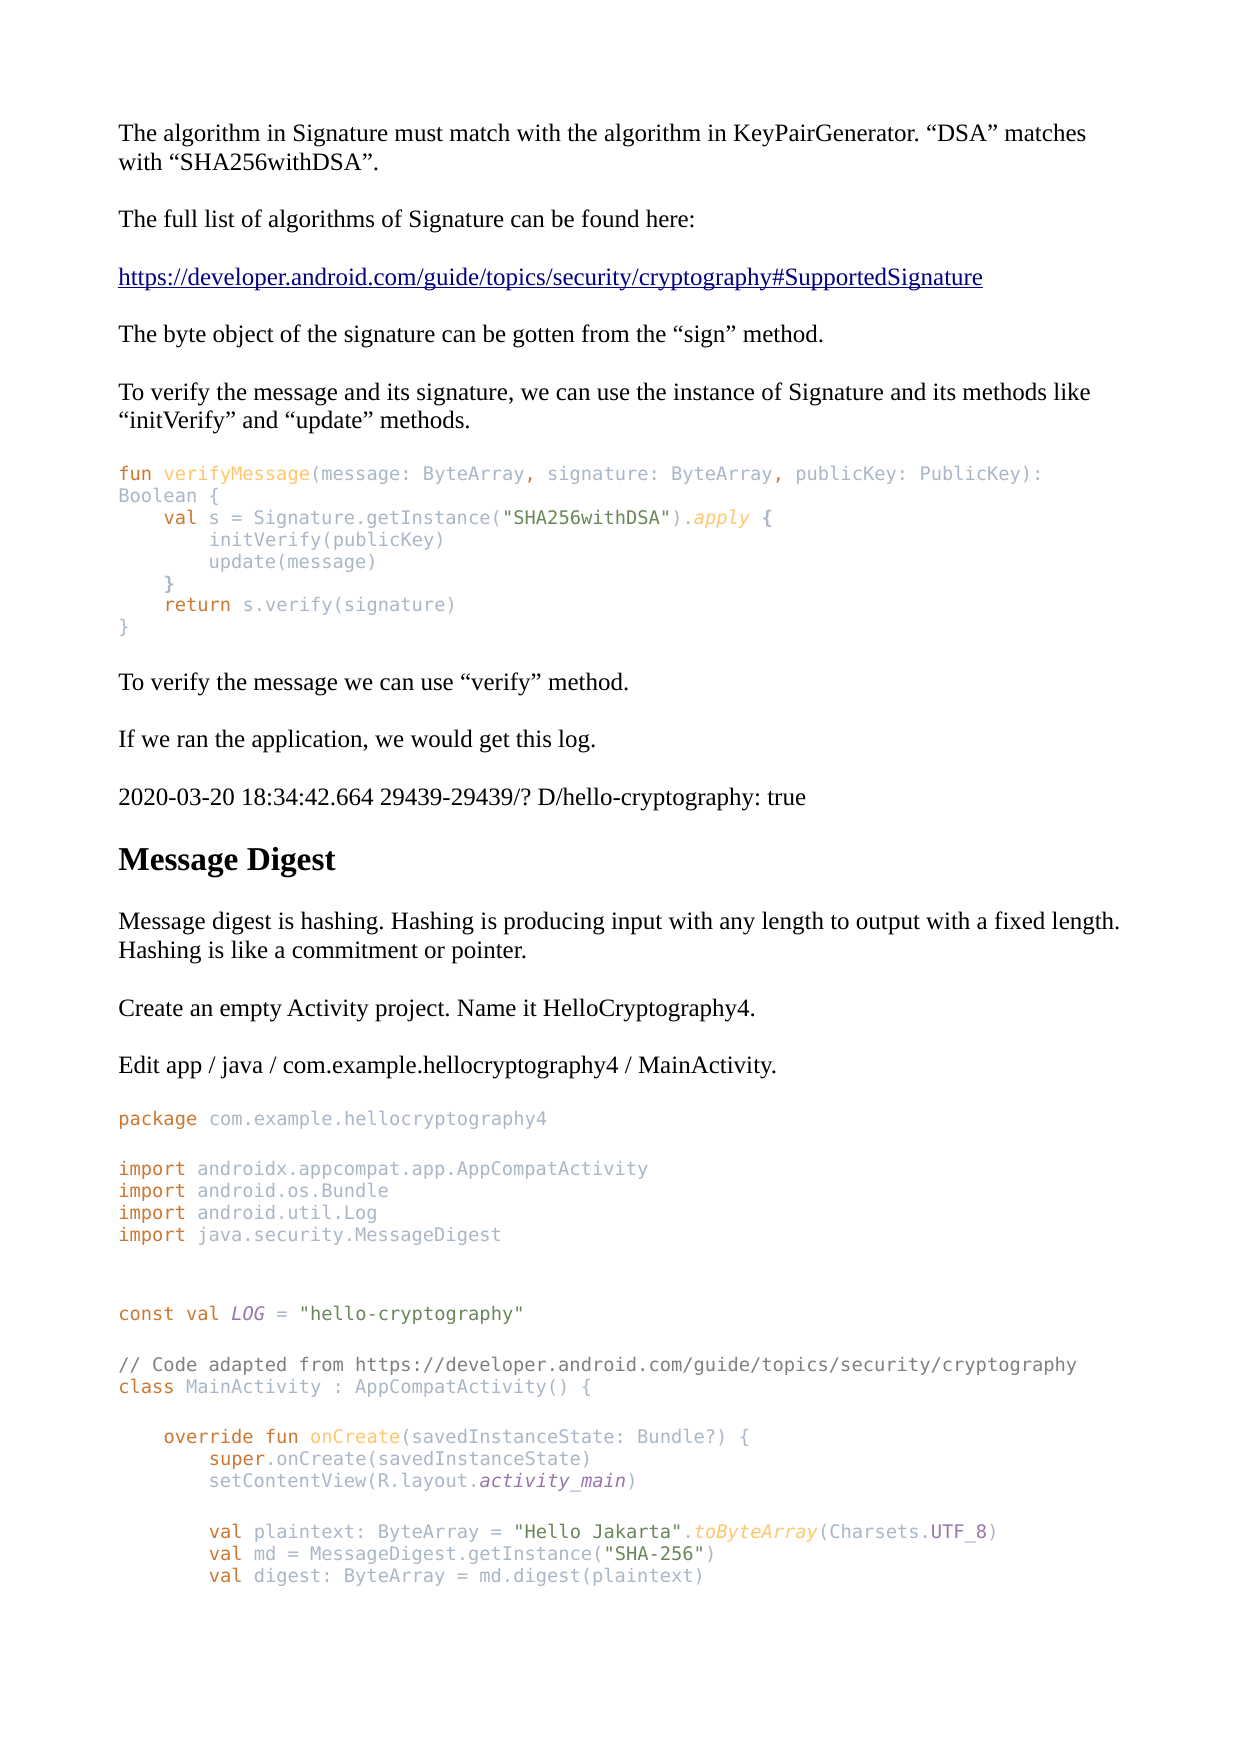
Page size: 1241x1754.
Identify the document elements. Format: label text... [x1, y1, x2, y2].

text To verify the message and its signature, we can use the instance of Signature and its methods like “initVerify” and “update” methods. [118, 377, 1122, 434]
text The byte object of the signature can be gotten from the “sign” method. [118, 319, 1122, 348]
text The algorithm in Signature must match with the algorithm in KeyPairGenerator. “DSA” matches with “SHA256withDSA”. [118, 118, 1122, 176]
text package com.example.hellocryptography4 import androidx.appcompat.app.AppCompatActivity import android.os.Bundle import android.util.Log import java.security.MessageDigest const val LOG = "hello-cryptography" // Code adapted from https://developer.android.com/guide/topics/security/cryptography class MainActivity : AppCompatActivity() { override fun onCreate(savedInstanceState: Bundle?) { super.onCreate(savedInstanceState) setContentView(R.layout.activity_main) val plaintext: ByteArray = "Hello Jakarta".toByteArray(Charsets.UTF_8) val md = MessageDigest.getInstance("SHA-256") val digest: ByteArray = md.digest(plaintext) [118, 1108, 1122, 1615]
text fun verifyMessage(message: ByteArray, signature: ByteArray, publicKey: PublicKey): Boolean { val s = Signature.getInstance("SHA256withDSA").apply { initVerify(publicKey) update(message) } return s.verify(signature) } [118, 463, 1122, 638]
text To verify the message we can use “verify” method. [118, 667, 1122, 696]
text The full list of algorithms of Signature can be found here: [118, 204, 1122, 233]
text If we ran the application, we would get this log. [118, 724, 1122, 753]
text Create an empty Activity project. Name it HelloCryptography4. [118, 993, 1122, 1021]
text https://developer.android.com/guide/topics/security/cryptography#SupportedSignature [118, 262, 1122, 291]
text Edit app / java / com.example.hellocryptography4 / MainActivity. [118, 1050, 1122, 1079]
text 2020-03-20 18:34:42.664 29439-29439/? D/hello-cryptography: true [118, 782, 1122, 811]
text Message Digest [118, 839, 1122, 878]
text Message digest is hashing. Hashing is producing input with any length to output with a fixed length. Hashing is like a commitment or pointer. [118, 906, 1122, 964]
